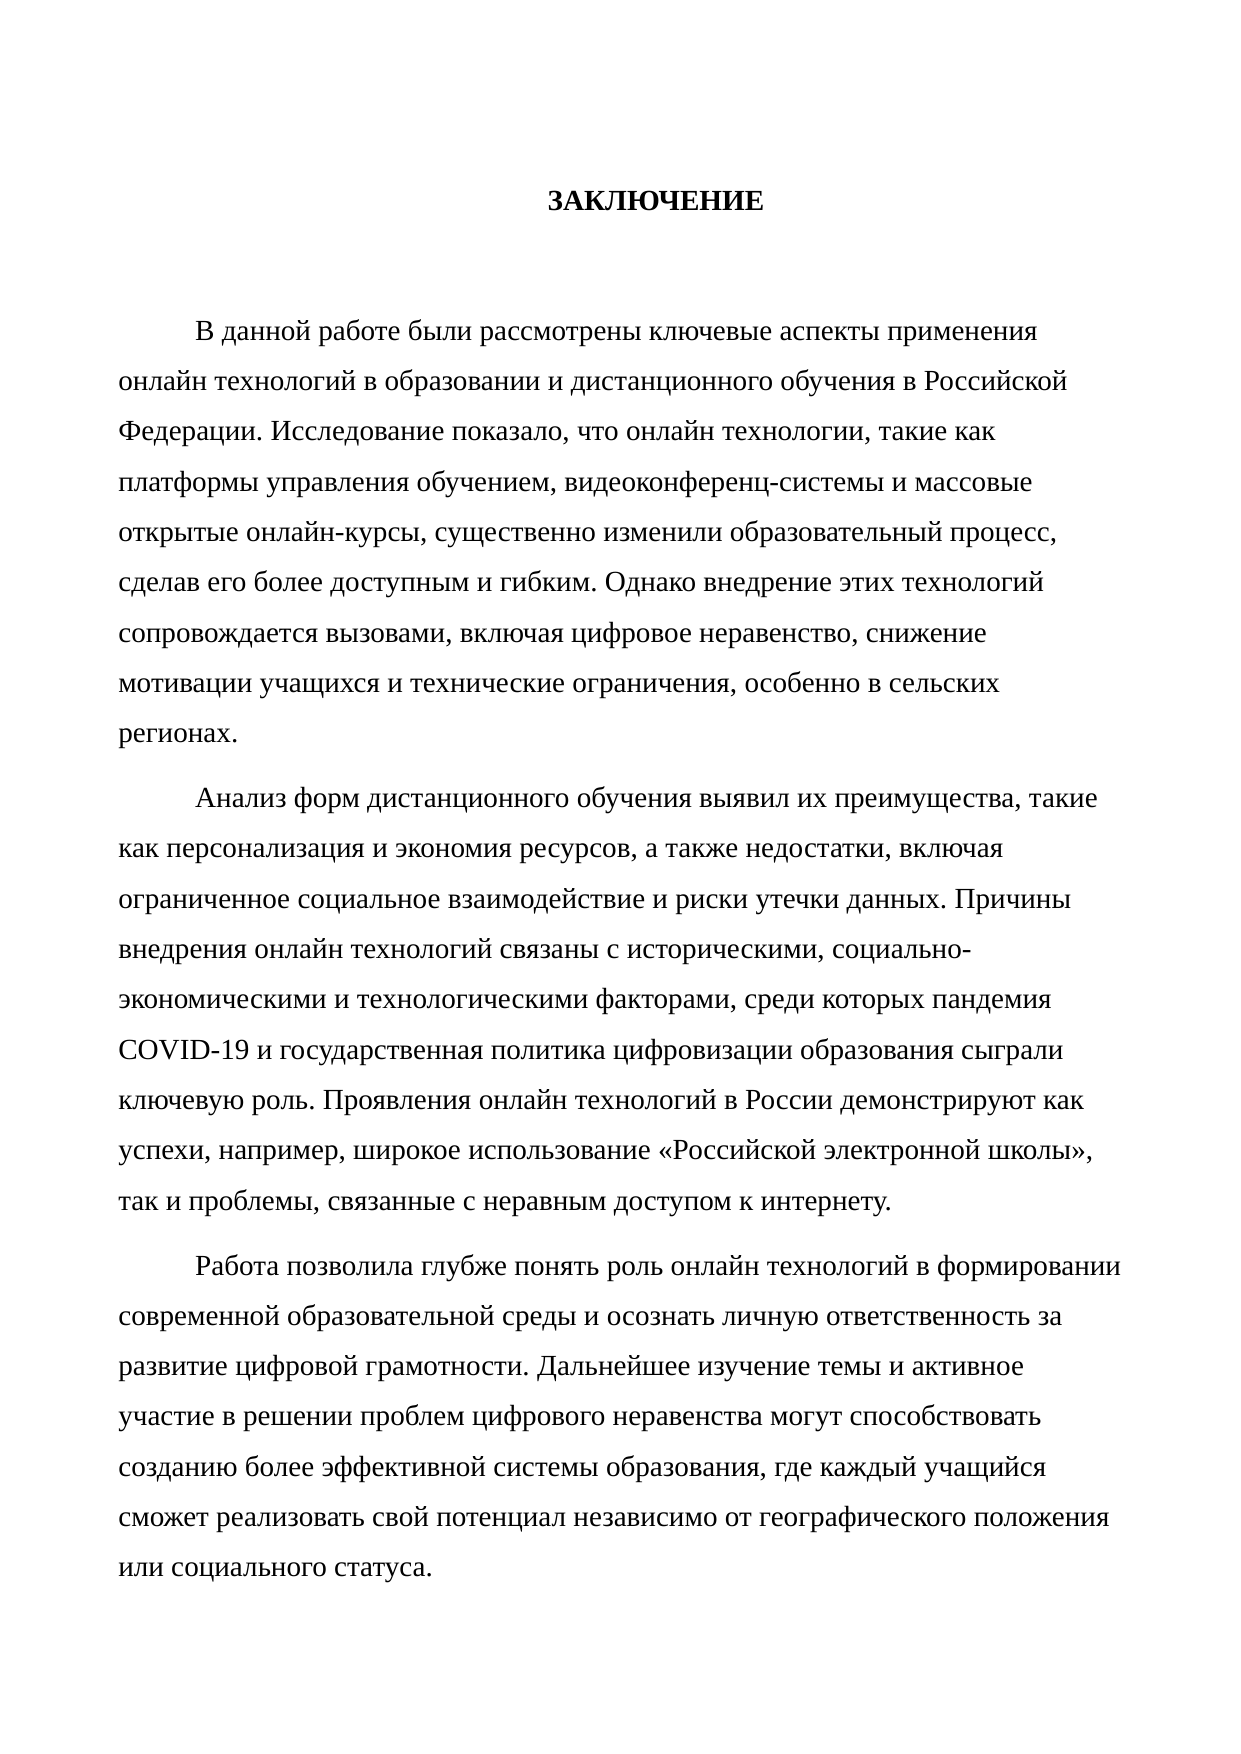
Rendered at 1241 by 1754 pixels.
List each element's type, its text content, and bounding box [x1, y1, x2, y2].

text В данной работе были рассмотрены ключевые аспекты применения онлайн технологий в образовании и дистанционного обучения в Российской Федерации. Исследование показало, что онлайн технологии, такие как платформы управления обучением, видеоконференц-системы и массовые открытые онлайн-курсы, существенно изменили образовательный процесс, сделав его более доступным и гибким. Однако внедрение этих технологий сопровождается вызовами, включая цифровое неравенство, снижение мотивации учащихся и технические ограничения, особенно в сельских регионах. [118, 313, 1123, 749]
subtitle ЗАКЛЮЧЕНИЕ [118, 183, 1123, 217]
text Анализ форм дистанционного обучения выявил их преимущества, такие как персонализация и экономия ресурсов, а также недостатки, включая ограниченное социальное взаимодействие и риски утечки данных. Причины внедрения онлайн технологий связаны с историческими, социально-экономическими и технологическими факторами, среди которых пандемия COVID-19 и государственная политика цифровизации образования сыграли ключевую роль. Проявления онлайн технологий в России демонстрируют как успехи, например, широкое использование «Российской электронной школы», так и проблемы, связанные с неравным доступом к интернету. [118, 780, 1123, 1216]
text Работа позволила глубже понять роль онлайн технологий в формировании современной образовательной среды и осознать личную ответственность за развитие цифровой грамотности. Дальнейшее изучение темы и активное участие в решении проблем цифрового неравенства могут способствовать созданию более эффективной системы образования, где каждый учащийся сможет реализовать свой потенциал независимо от географического положения или социального статуса. [118, 1248, 1123, 1583]
